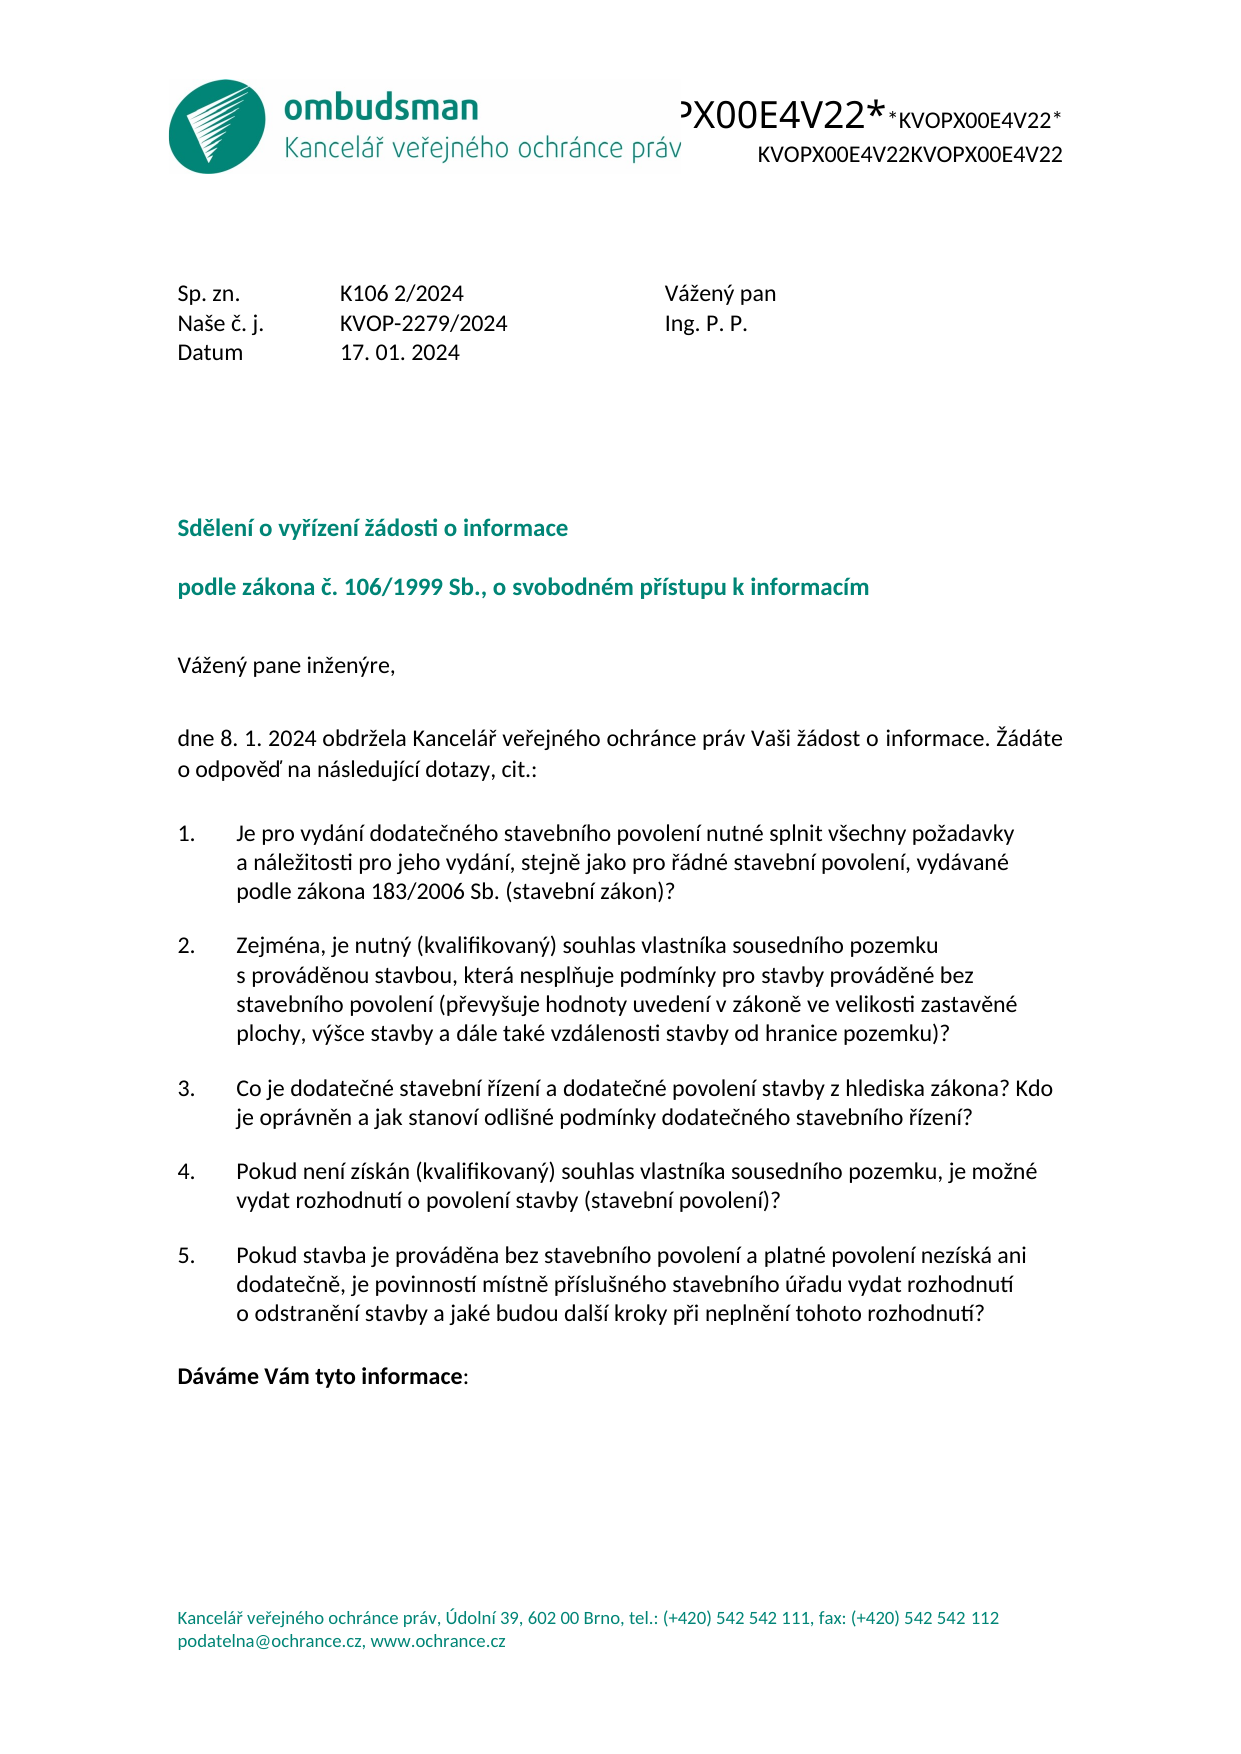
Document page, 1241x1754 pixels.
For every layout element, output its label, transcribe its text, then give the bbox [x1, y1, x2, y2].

list Pokud stavba je prováděna bez stavebního povolení a platné povolení nezíská ani dodatečně, je povinností místně příslušného stavebního úřadu vydat rozhodnutí o odstranění stavby a jaké budou další kroky při neplnění tohoto rozhodnutí? [177, 1240, 1063, 1327]
list Co je dodatečné stavební řízení a dodatečné povolení stavby z hlediska zákona? Kdo je oprávněn a jak stanoví odlišné podmínky dodatečného stavebního řízení? [177, 1073, 1063, 1131]
list Je pro vydání dodatečného stavebního povolení nutné splnit všechny požadavky a náležitosti pro jeho vydání, stejně jako pro řádné stavební povolení, vydávané podle zákona 183/2006 Sb. (stavební zákon)? [177, 818, 1063, 906]
list Zejména, je nutný (kvalifikovaný) souhlas vlastníka sousedního pozemku s prováděnou stavbou, která nesplňuje podmínky pro stavby prováděné bez stavebního povolení (převyšuje hodnoty uvedení v zákoně ve velikosti zastavěné plochy, výšce stavby a dále také vzdálenosti stavby od hranice pozemku)? [177, 931, 1063, 1048]
list Pokud není získán (kvalifikovaný) souhlas vlastníka sousedního pozemku, je možné vydat rozhodnutí o povolení stavby (stavební povolení)? [177, 1156, 1063, 1215]
table_header Sp. zn. Naše č. j. Datum [177, 220, 340, 513]
text Dáváme Vám tyto informace: [177, 1361, 1063, 1390]
table_header K106 2/2024 KVOP-2279/2024 17. 01. 2024 [340, 220, 664, 513]
table_header Vážený pan Ing. P. P. [665, 220, 1085, 513]
subtitle Sdělení o vyřízení žádosti o informace [177, 513, 1063, 543]
subtitle podle zákona č. 106/1999 Sb., o svobodném přístupu k informacím [177, 571, 1063, 602]
text Vážený pane inženýre, [177, 651, 1063, 680]
text dne 8. 1. 2024 obdržela Kancelář veřejného ochránce práv Vaši žádost o informace. Žádáte o odpověď na následující dotazy, cit.: [177, 723, 1063, 783]
